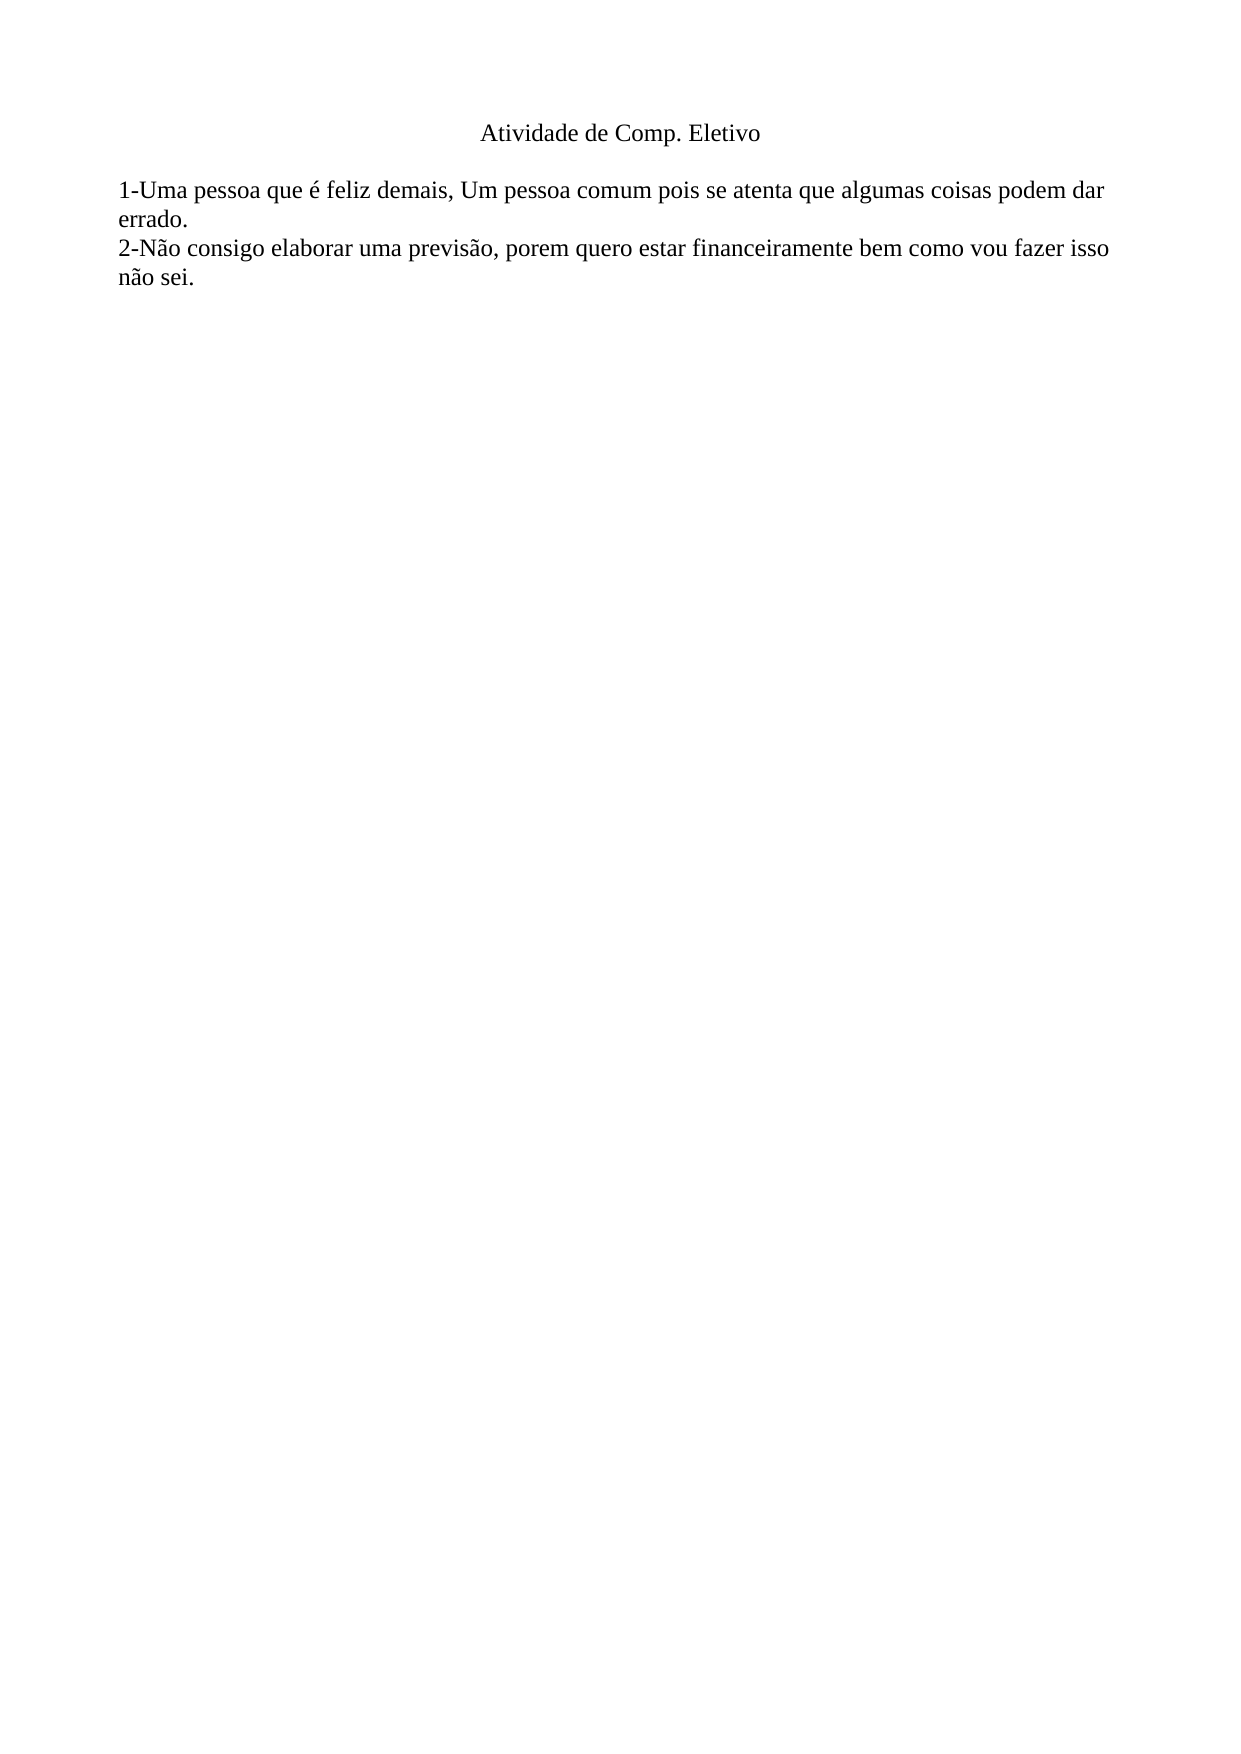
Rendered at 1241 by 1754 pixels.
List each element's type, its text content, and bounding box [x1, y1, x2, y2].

text 1-Uma pessoa que é feliz demais, Um pessoa comum pois se atenta que algumas coisas podem dar errado. [118, 176, 1122, 233]
text 2-Não consigo elaborar uma previsão, porem quero estar financeiramente bem como vou fazer isso não sei. [118, 233, 1122, 291]
text Atividade de Comp. Eletivo [118, 118, 1122, 147]
